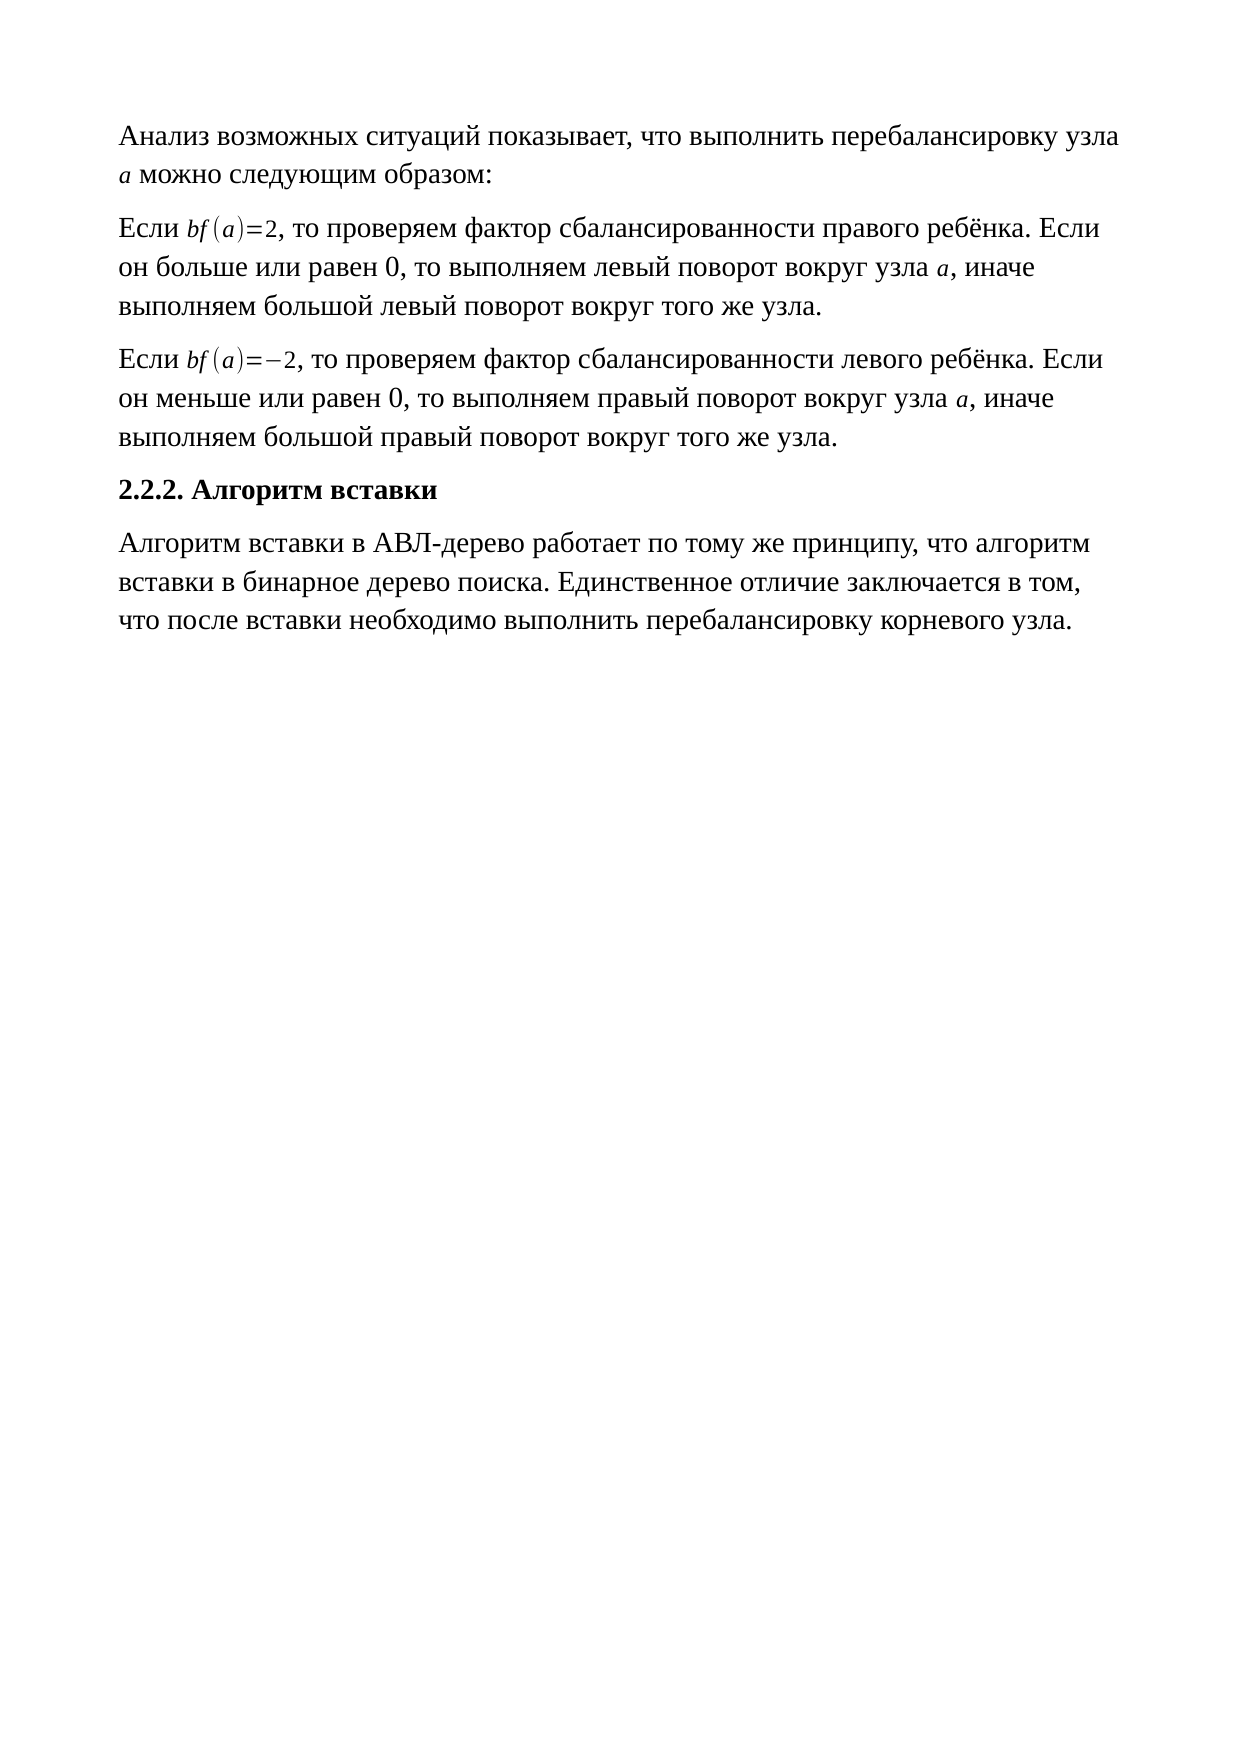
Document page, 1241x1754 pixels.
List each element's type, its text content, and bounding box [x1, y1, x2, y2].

text Анализ возможных ситуаций показывает, что выполнить перебалансировку узла можно следующим образом: [118, 118, 1122, 190]
text 2.2.2. Алгоритм вставки [118, 472, 1122, 506]
text Если , то проверяем фактор сбалансированности левого ребёнка. Если он меньше или равен 0, то выполняем правый поворот вокруг узла , иначе выполняем большой правый поворот вокруг того же узла. [118, 341, 1122, 453]
text Если , то проверяем фактор сбалансированности правого ребёнка. Если он больше или равен 0, то выполняем левый поворот вокруг узла , иначе выполняем большой левый поворот вокруг того же узла. [118, 210, 1122, 321]
text Алгоритм вставки в АВЛ-дерево работает по тому же принципу, что алгоритм вставки в бинарное дерево поиска. Единственное отличие заключается в том, что после вставки необходимо выполнить перебалансировку корневого узла. [118, 525, 1122, 636]
